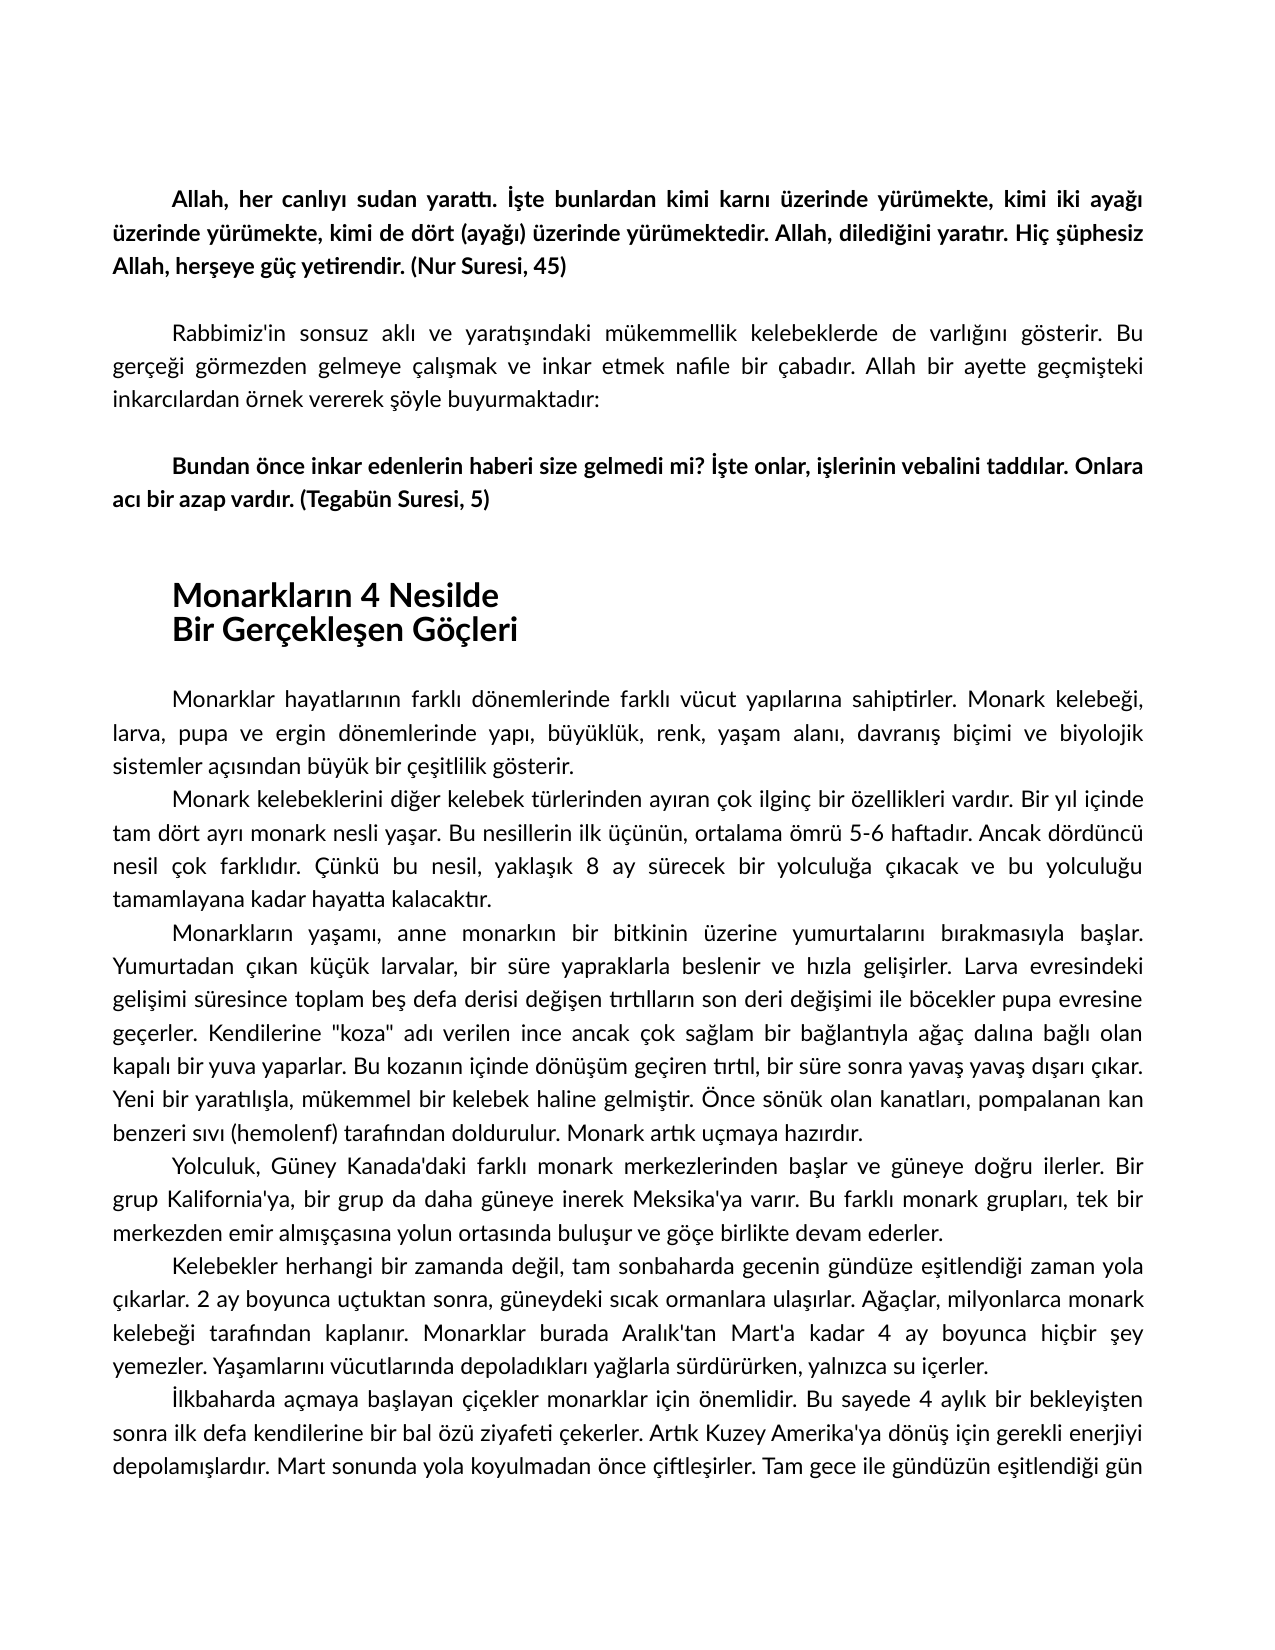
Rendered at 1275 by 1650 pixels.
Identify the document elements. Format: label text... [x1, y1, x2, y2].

text Bundan önce inkar edenlerin haberi size gelmedi mi? İşte onlar, işlerinin vebalini taddılar. Onlara acı bir azap vardır. (Tegabün Suresi, 5) [112, 448, 1145, 514]
text Kelebekler herhangi bir zamanda değil, tam sonbaharda gecenin gündüze eşitlendiği zaman yola çıkarlar. 2 ay boyunca uçtuktan sonra, güneydeki sıcak ormanlara ulaşırlar. Ağaçlar, milyonlarca monark kelebeği tarafından kaplanır. Monarklar burada Aralık'tan Mart'a kadar 4 ay boyunca hiçbir şey yemezler. Yaşamlarını vücutlarında depoladıkları yağlarla sürdürürken, yalnızca su içerler. [112, 1248, 1145, 1381]
text Yolculuk, Güney Kanada'daki farklı monark merkezlerinden başlar ve güneye doğru ilerler. Bir grup Kalifornia'ya, bir grup da daha güneye inerek Meksika'ya varır. Bu farklı monark grupları, tek bir merkezden emir almışçasına yolun ortasında buluşur ve göçe birlikte devam ederler. [112, 1148, 1145, 1248]
text Monarkların yaşamı, anne monarkın bir bitkinin üzerine yumurtalarını bırakmasıyla başlar. Yumurtadan çıkan küçük larvalar, bir süre yapraklarla beslenir ve hızla gelişirler. Larva evresindeki gelişimi süresince toplam beş defa derisi değişen tırtılların son deri değişimi ile böcekler pupa evresine geçerler. Kendilerine "koza" adı verilen ince ancak çok sağlam bir bağlantıyla ağaç dalına bağlı olan kapalı bir yuva yaparlar. Bu kozanın içinde dönüşüm geçiren tırtıl, bir süre sonra yavaş yavaş dışarı çıkar. Yeni bir yaratılışla, mükemmel bir kelebek haline gelmiştir. Önce sönük olan kanatları, pompalanan kan benzeri sıvı (hemolenf) tarafından doldurulur. Monark artık uçmaya hazırdır. [112, 914, 1145, 1148]
text Monarkların 4 Nesilde [112, 581, 1145, 614]
text Monarklar hayatlarının farklı dönemlerinde farklı vücut yapılarına sahiptirler. Monark kelebeği, larva, pupa ve ergin dönemlerinde yapı, büyüklük, renk, yaşam alanı, davranış biçimi ve biyolojik sistemler açısından büyük bir çeşitlilik gösterir. [112, 681, 1145, 781]
text Bir Gerçekleşen Göçleri [112, 614, 1145, 648]
text Monark kelebeklerini diğer kelebek türlerinden ayıran çok ilginç bir özellikleri vardır. Bir yıl içinde tam dört ayrı monark nesli yaşar. Bu nesillerin ilk üçünün, ortalama ömrü 5-6 haftadır. Ancak dördüncü nesil çok farklıdır. Çünkü bu nesil, yaklaşık 8 ay sürecek bir yolculuğa çıkacak ve bu yolculuğu tamamlayana kadar hayatta kalacaktır. [112, 781, 1145, 914]
text Rabbimiz'in sonsuz aklı ve yaratışındaki mükemmellik kelebeklerde de varlığını gösterir. Bu gerçeği görmezden gelmeye çalışmak ve inkar etmek nafile bir çabadır. Allah bir ayette geçmişteki inkarcılardan örnek vererek şöyle buyurmaktadır: [112, 314, 1145, 414]
text İlkbaharda açmaya başlayan çiçekler monarklar için önemlidir. Bu sayede 4 aylık bir bekleyişten sonra ilk defa kendilerine bir bal özü ziyafeti çekerler. Artık Kuzey Amerika'ya dönüş için gerekli enerjiyi depolamışlardır. Mart sonunda yola koyulmadan önce çiftleşirler. Tam gece ile gündüzün eşitlendiği gün [112, 1381, 1145, 1481]
text Allah, her canlıyı sudan yarattı. İşte bunlardan kimi karnı üzerinde yürümekte, kimi iki ayağı üzerinde yürümekte, kimi de dört (ayağı) üzerinde yürümektedir. Allah, dilediğini yaratır. Hiç şüphesiz Allah, herşeye güç yetirendir. (Nur Suresi, 45) [112, 181, 1145, 281]
